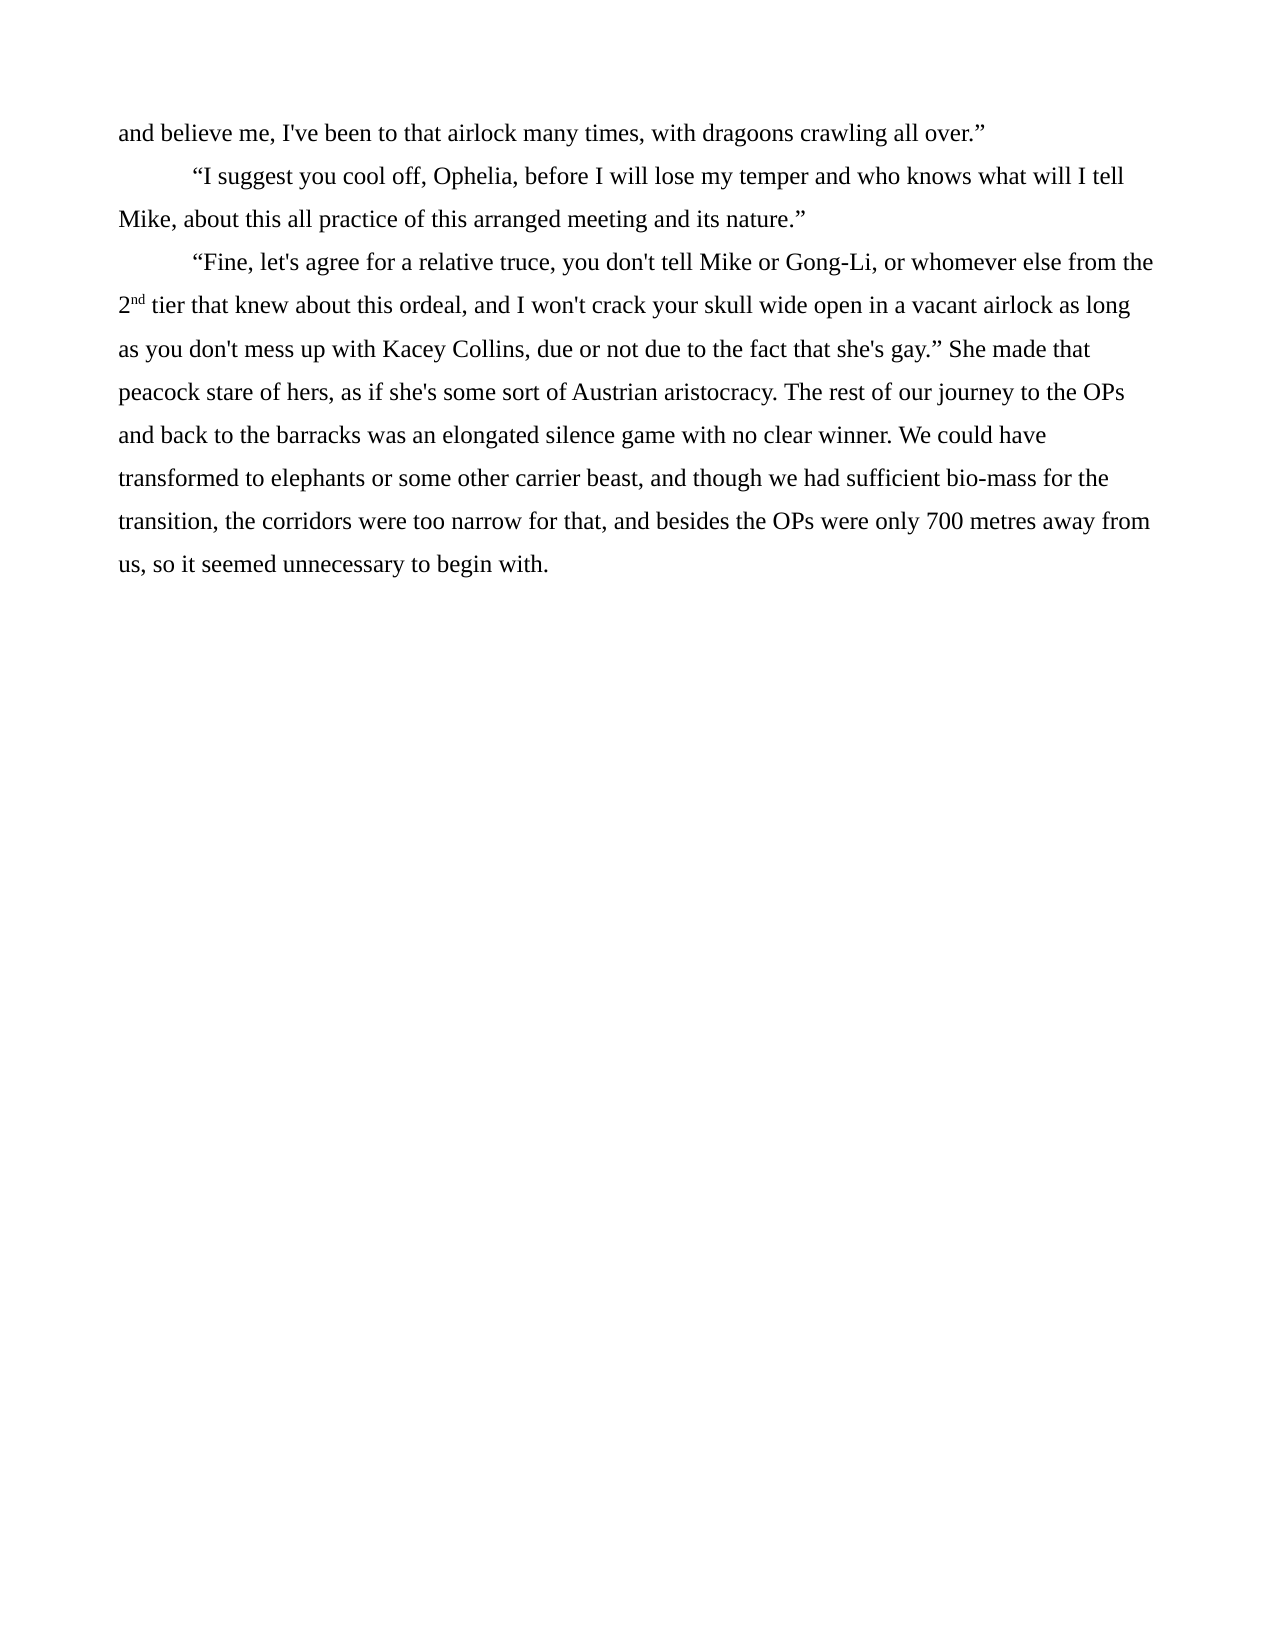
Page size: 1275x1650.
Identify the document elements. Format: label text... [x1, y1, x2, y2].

text and believe me, I've been to that airlock many times, with dragoons crawling all over.” [118, 118, 1157, 147]
text “I suggest you cool off, Ophelia, before I will lose my temper and who knows what will I tell Mike, about this all practice of this arranged meeting and its nature.” [118, 161, 1157, 233]
text “Fine, let's agree for a relative truce, you don't tell Mike or Gong-Li, or whomever else from the 2nd tier that knew about this ordeal, and I won't crack your skull wide open in a vacant airlock as long as you don't mess up with Kacey Collins, due or not due to the fact that she's gay.” She made that peacock stare of hers, as if she's some sort of Austrian aristocracy. The rest of our journey to the OPs and back to the barracks was an elongated silence game with no clear winner. We could have transformed to elephants or some other carrier beast, and though we had sufficient bio-mass for the transition, the corridors were too narrow for that, and besides the OPs were only 700 metres away from us, so it seemed unnecessary to begin with. [118, 247, 1157, 578]
